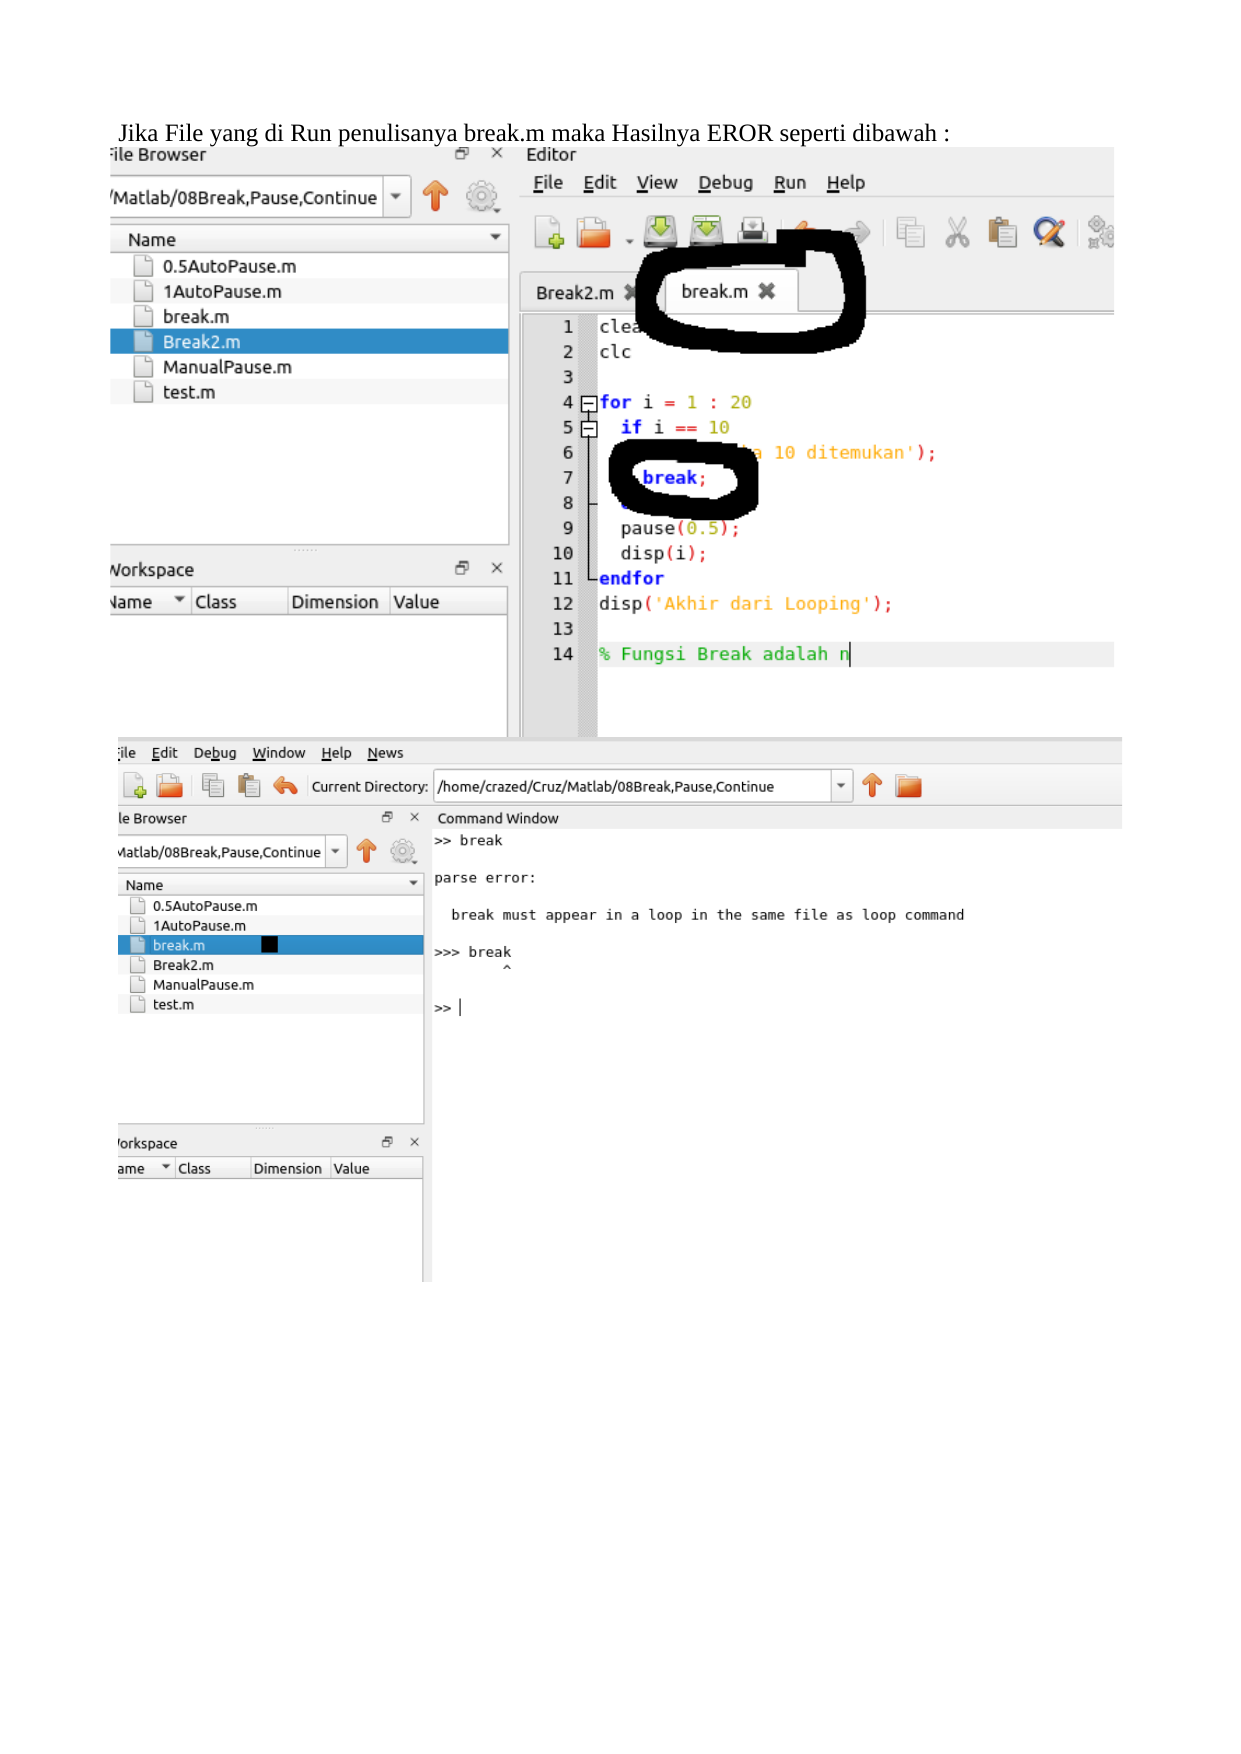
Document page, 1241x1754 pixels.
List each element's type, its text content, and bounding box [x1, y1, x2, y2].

text Jika File yang di Run penulisanya break.m maka Hasilnya EROR seperti dibawah : [118, 118, 1122, 147]
picture [110, 147, 1123, 1282]
